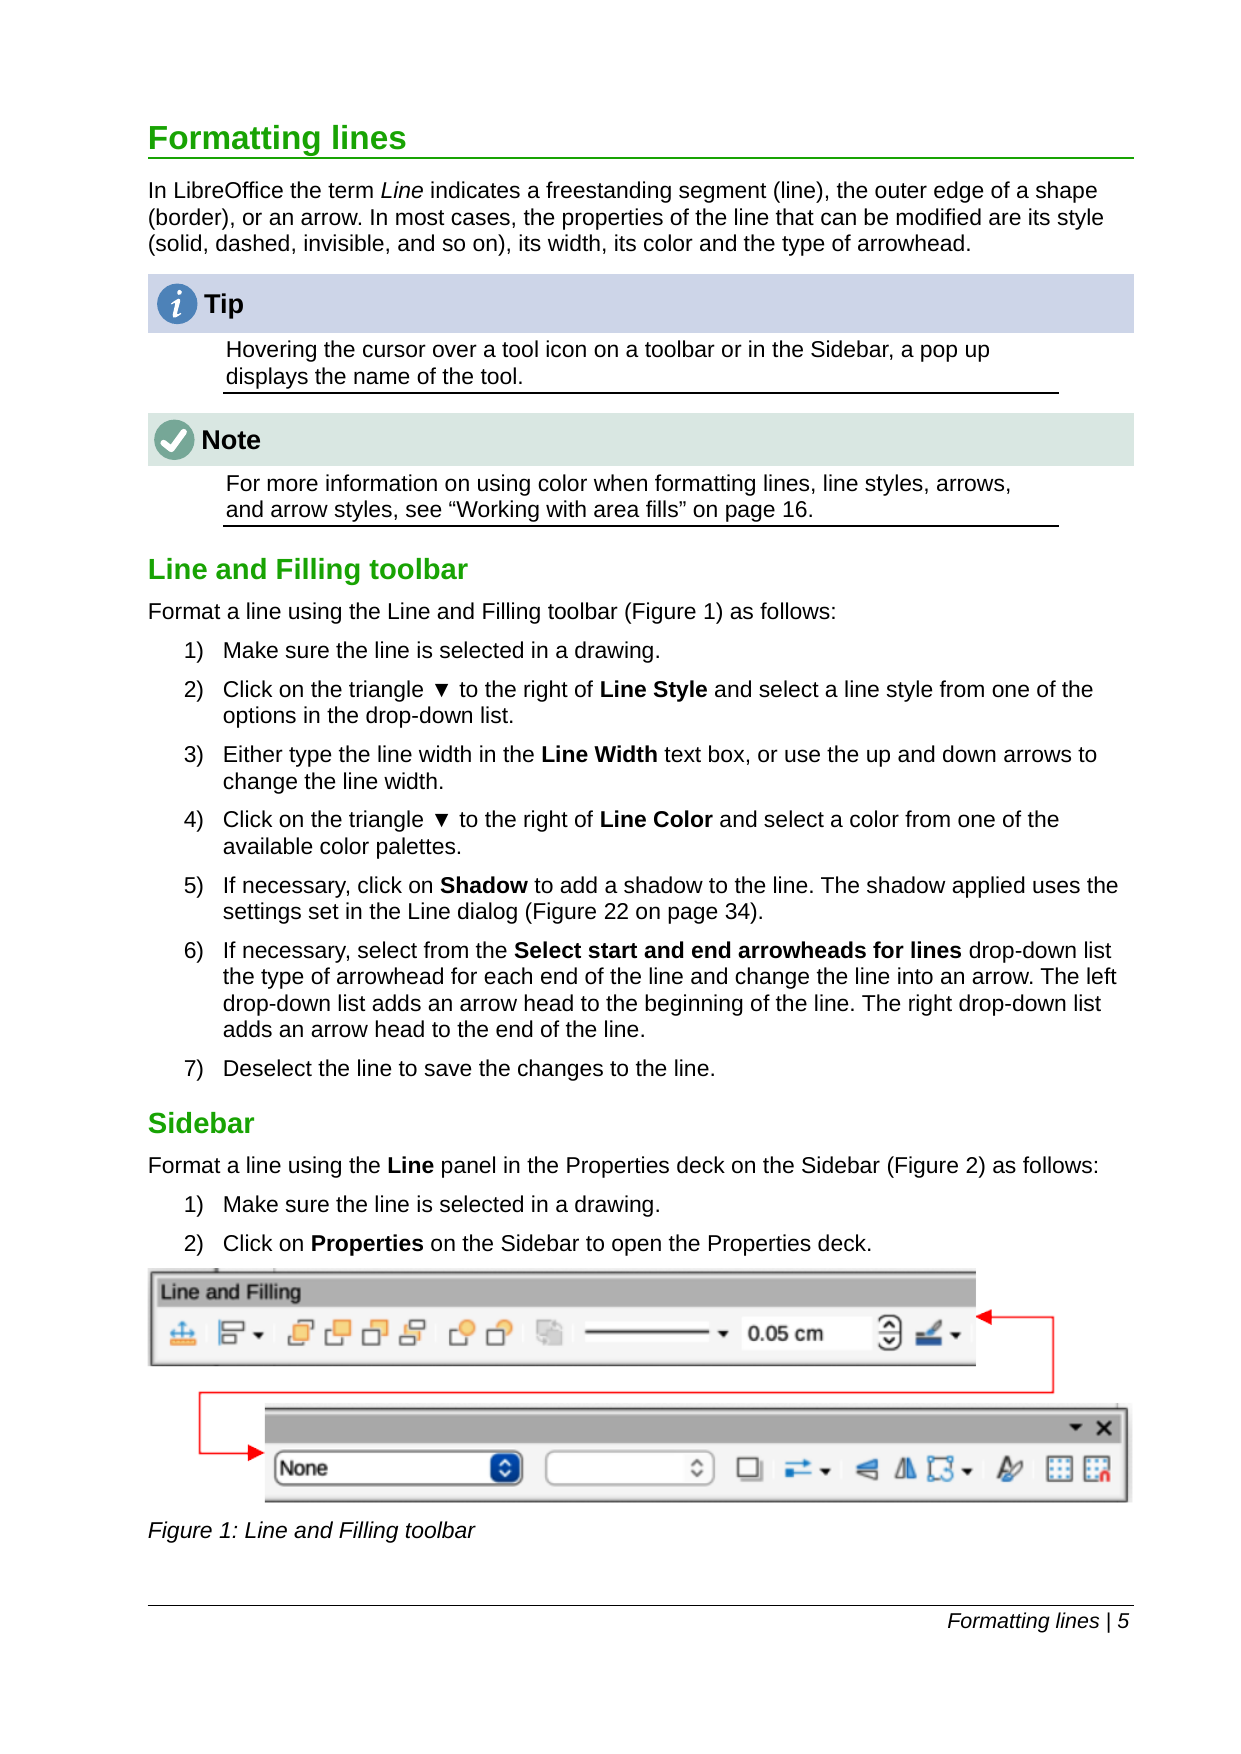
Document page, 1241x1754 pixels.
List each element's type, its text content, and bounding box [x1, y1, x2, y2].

list Deselect the line to save the changes to the line. [204, 1055, 1134, 1081]
text For more information on using color when formatting lines, line styles, arrows, and arrow styles, see “Working with area fills” on page 16. [223, 466, 1059, 525]
list Click on Properties on the Sidebar to open the Properties deck. [204, 1230, 1134, 1256]
list If necessary, select from the Select start and end arrowheads for lines drop-down list the type of arrowhead for each end of the line and change the line into an arrow. The left drop-down list adds an arrow head to the beginning of the line. The right drop-down list adds an arrow head to the end of the line. [204, 937, 1134, 1042]
picture [147, 1268, 1134, 1504]
text Hovering the cursor over a tool icon on a toolbar or in the Sidebar, a pop up displays the name of the tool. [223, 333, 1059, 392]
subtitle Sidebar [148, 1106, 1134, 1140]
subtitle Note [148, 413, 1134, 466]
text Format a line using the Line panel in the Properties deck on the Sidebar (Figure 2) as follows: [148, 1152, 1134, 1178]
list Either type the line width in the Line Width text box, or use the up and down arrows to change the line width. [204, 741, 1134, 794]
list Make sure the line is selected in a drawing. [204, 1191, 1134, 1217]
text Format a line using the Line and Filling toolbar (Figure 1) as follows: [148, 598, 1134, 625]
subtitle Line and Filling toolbar [148, 552, 1134, 586]
text In LibreOffice the term Line indicates a freestanding segment (line), the outer edge of a shape (border), or an arrow. In most cases, the properties of the line that can be modified are its style (solid, dashed, invisible, and so on), its width, its color and the type of arrowhead. [148, 177, 1134, 256]
list Make sure the line is selected in a drawing. [204, 637, 1134, 663]
list If necessary, click on Shadow to add a shadow to the line. The shadow applied uses the settings set in the Line dialog (Figure 22 on page 34). [204, 872, 1134, 924]
subtitle Tip [148, 274, 1134, 333]
list Click on the triangle ▼ to the right of Line Style and select a line style from one of the options in the drop-down list. [204, 676, 1134, 729]
subtitle Formatting lines [148, 118, 1134, 157]
list Click on the triangle ▼ to the right of Line Color and select a color from one of the available color palettes. [204, 806, 1134, 859]
text Figure 1: Line and Filling toolbar [148, 1517, 1134, 1543]
